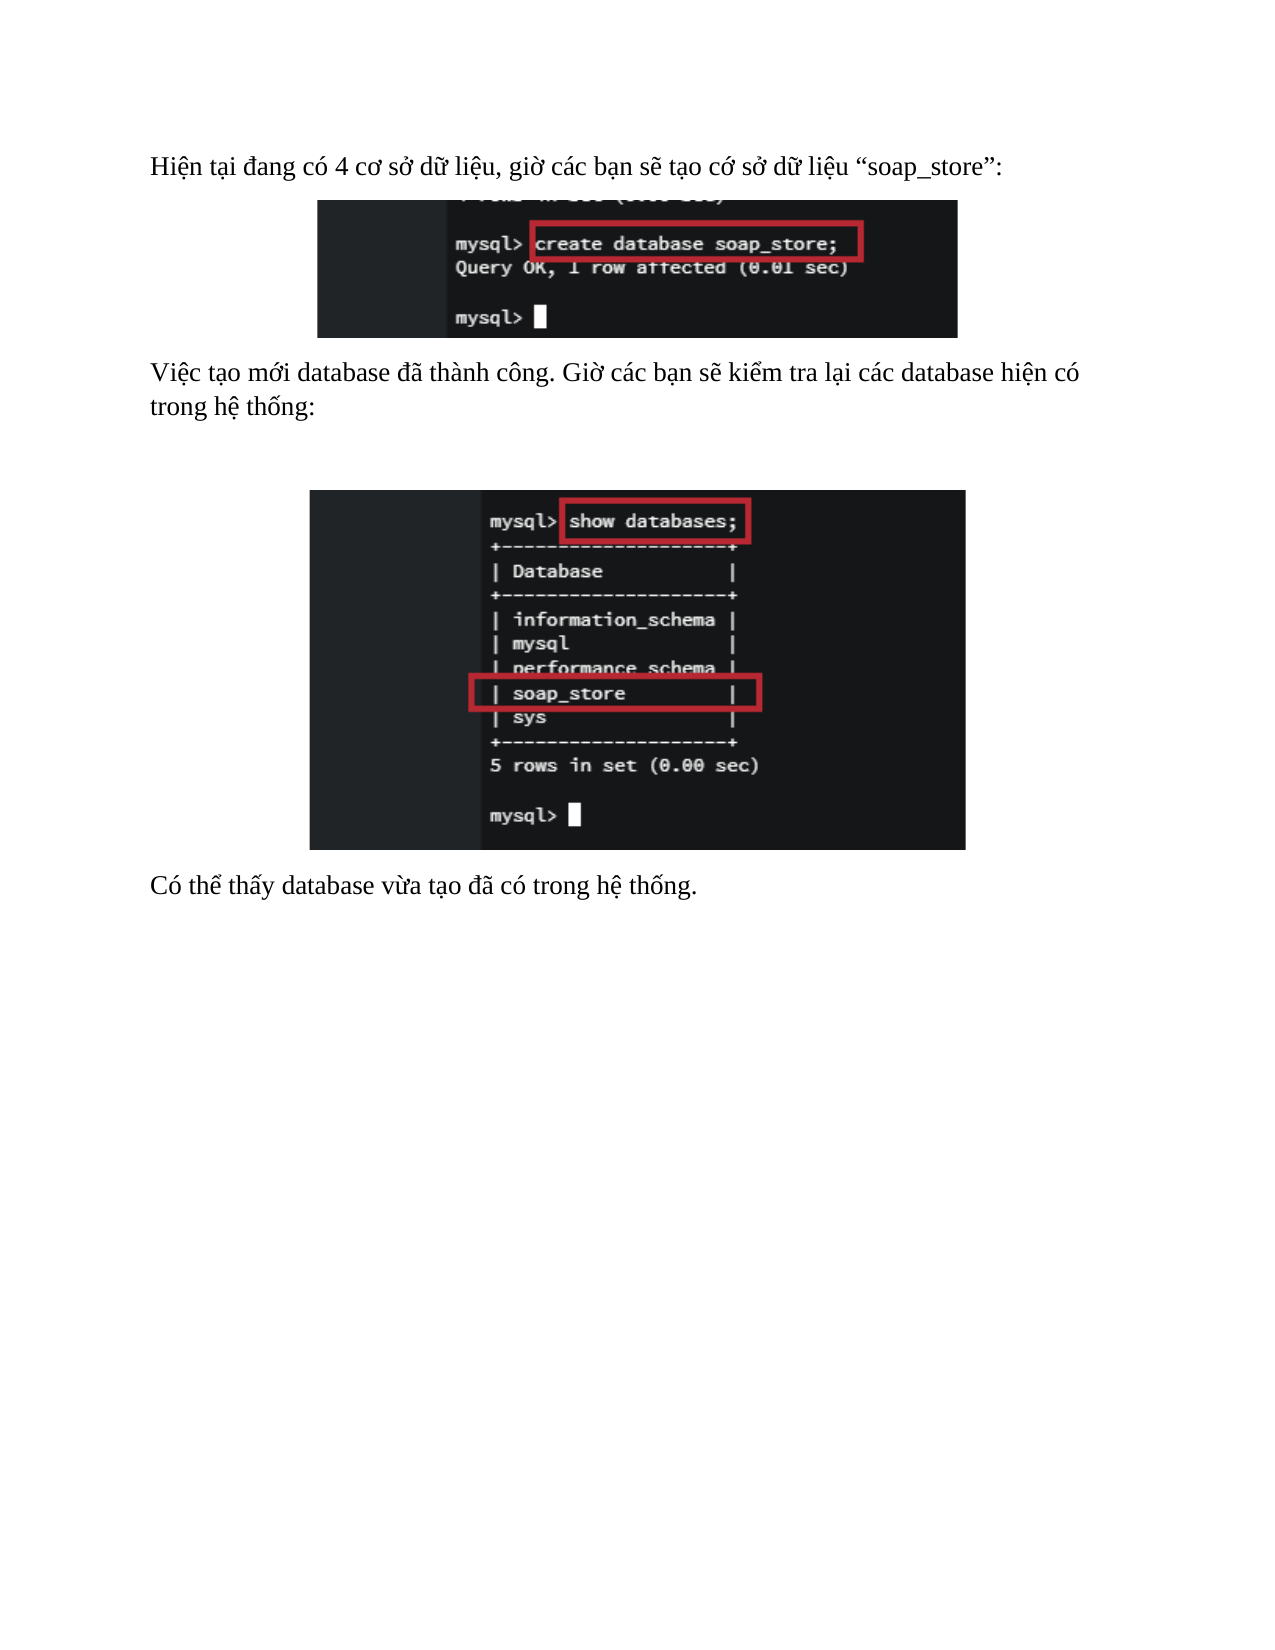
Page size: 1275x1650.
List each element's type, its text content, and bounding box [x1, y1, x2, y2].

text Có thể thấy database vừa tạo đã có trong hệ thống. [150, 869, 1125, 900]
text Hiện tại đang có 4 cơ sở dữ liệu, giờ các bạn sẽ tạo cớ sở dữ liệu “soap_store”: [150, 150, 1125, 181]
picture [317, 200, 958, 338]
text Việc tạo mới database đã thành công. Giờ các bạn sẽ kiểm tra lại các database hiện có trong hệ thống: [150, 357, 1125, 421]
picture [309, 490, 966, 850]
